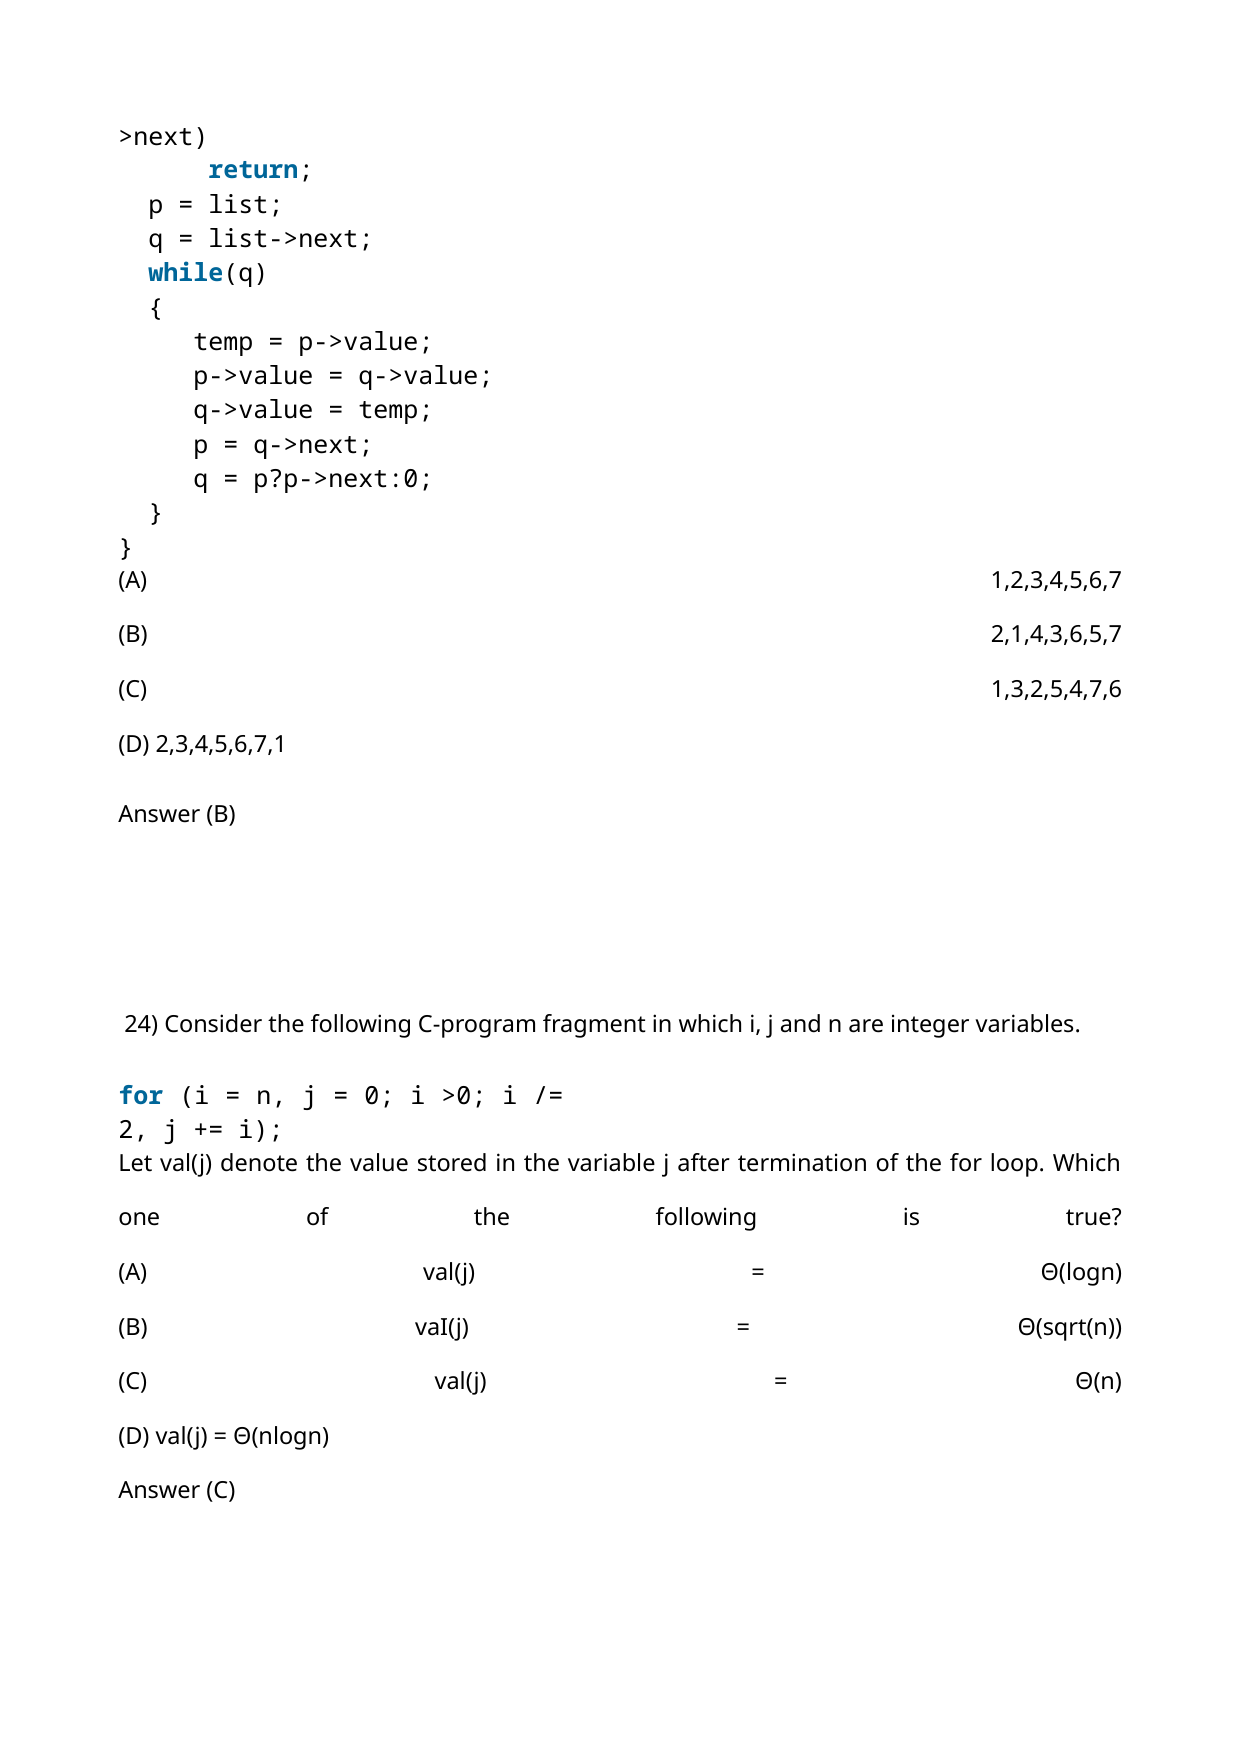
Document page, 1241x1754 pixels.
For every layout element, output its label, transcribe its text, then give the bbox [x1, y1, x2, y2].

text Let val(j) denote the value stored in the variable j after termination of the for loop. Which one of the following is true? (A) val(j) = Θ(logn) (B) vaI(j) = Θ(sqrt(n)) (C) val(j) = Θ(n) (D) val(j) = Θ(nlogn) [118, 1146, 1122, 1451]
table_header for (i = n, j = 0; i >0; i /= 2, j += i); [118, 1078, 564, 1146]
text 24) Consider the following C-program fragment in which i, j and n are integer variables. [118, 1008, 1122, 1040]
text Answer (B) [118, 797, 1122, 829]
table_header >next) return; p = list; q = list->next; while(q) { temp = p->value; p->value = q->value; q->value = temp; p = q->next; q = p?p->next:0; } } [118, 118, 539, 563]
text Answer (C) [118, 1474, 1122, 1506]
text (A) 1,2,3,4,5,6,7 (B) 2,1,4,3,6,5,7 (C) 1,3,2,5,4,7,6 (D) 2,3,4,5,6,7,1 [118, 563, 1122, 759]
